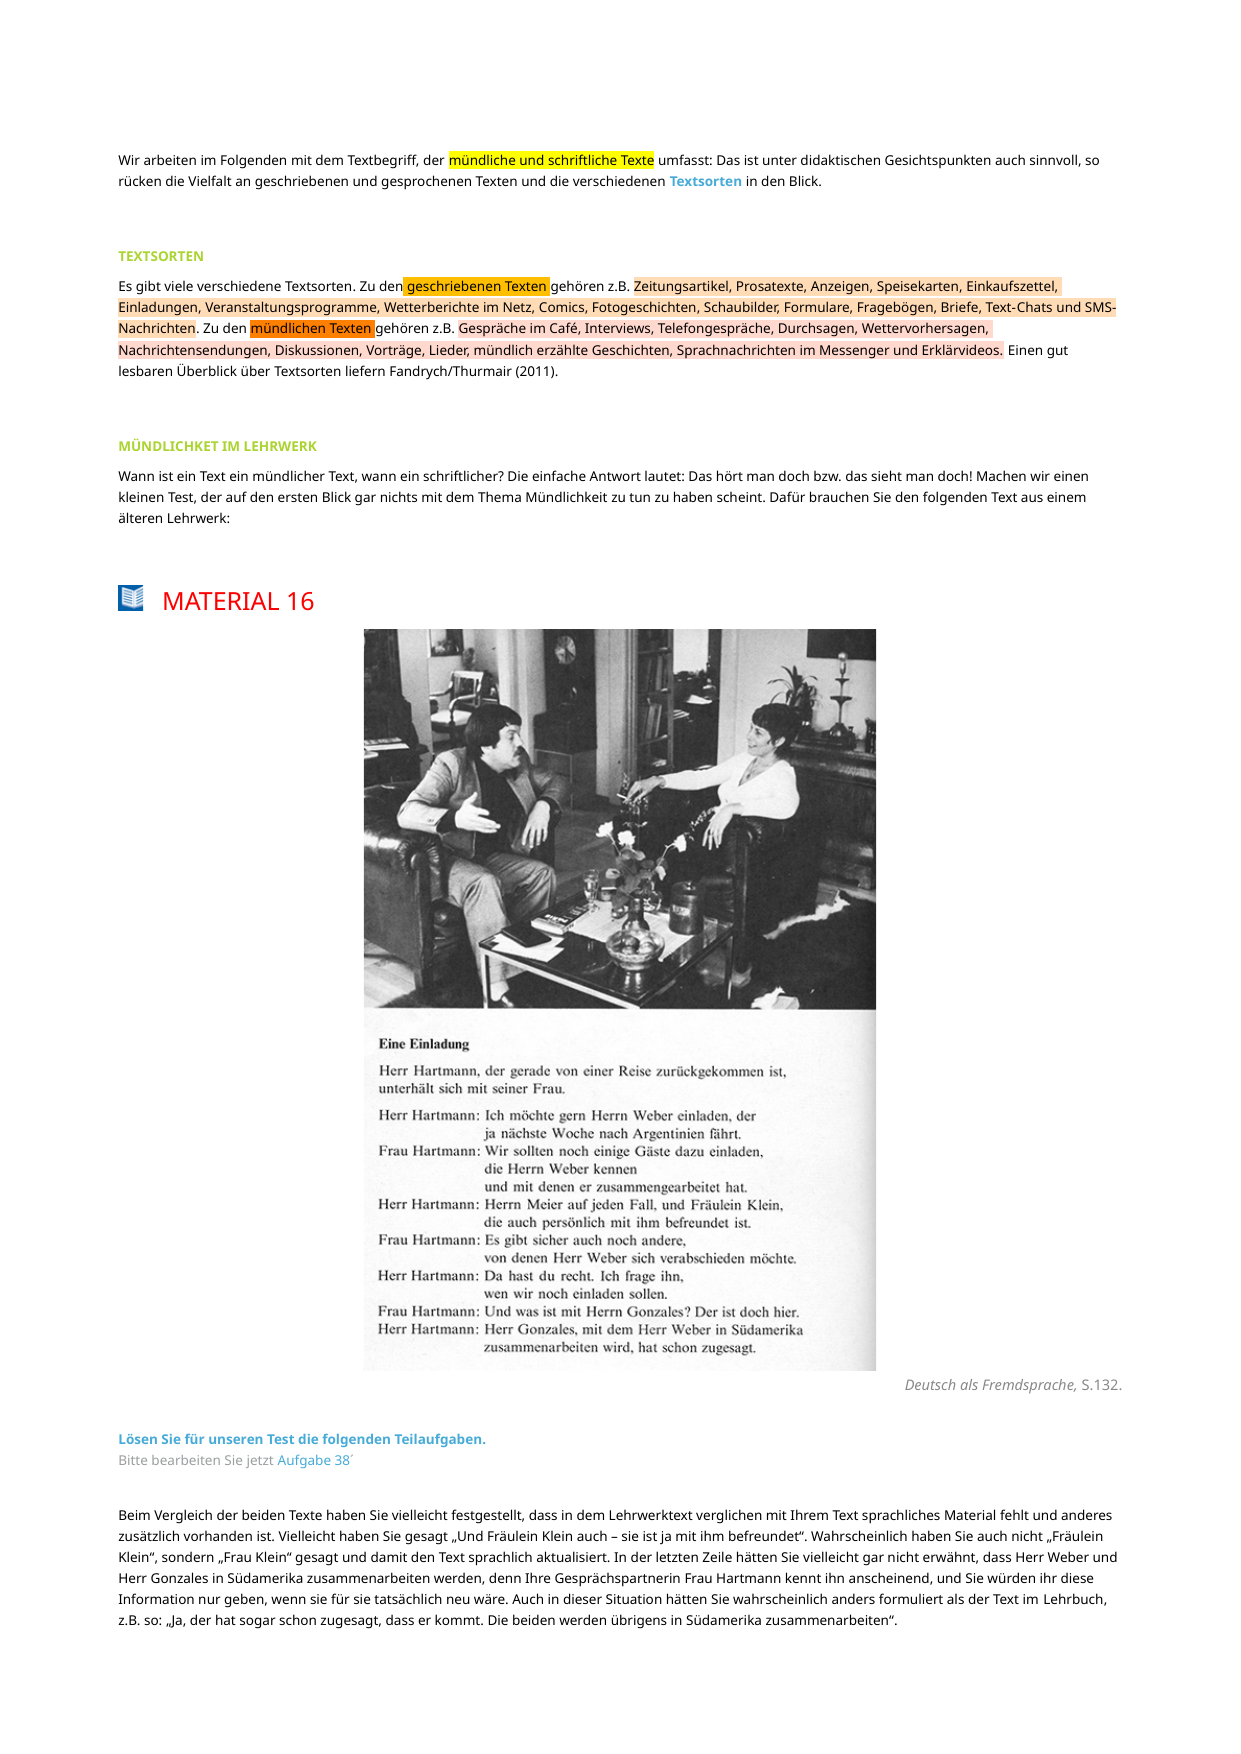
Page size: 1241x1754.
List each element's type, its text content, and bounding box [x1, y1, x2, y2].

text Lösen Sie für unseren Test die folgenden Teilaufgaben. [118, 1430, 1122, 1449]
picture [118, 585, 144, 611]
text Wann ist ein Text ein mündlicher Text, wann ein schriftlicher? Die einfache Antwort lautet: Das hört man doch bzw. das sieht man doch! Machen wir einen kleinen Test, der auf den ersten Blick gar nichts mit dem Thema Mündlichkeit zu tun zu haben scheint. Dafür brauchen Sie den folgenden Text aus einem älteren Lehrwerk: [118, 467, 1122, 527]
picture [363, 629, 877, 1371]
subtitle MATERIAL 16 [118, 584, 1122, 618]
text Bitte bearbeiten Sie jetzt Aufgabe 38´ [118, 1451, 1122, 1470]
text Wir arbeiten im Folgenden mit dem Textbegriff, der mündliche und schriftliche Texte umfasst: Das ist unter didaktischen Gesichtspunkten auch sinnvoll, so rücken die Vielfalt an geschriebenen und gesprochenen Texten und die verschiedenen Textsorten in den Blick. [118, 151, 1122, 191]
subtitle TEXTSORTEN [118, 247, 1122, 266]
text Beim Vergleich der beiden Texte haben Sie vielleicht festgestellt, dass in dem Lehrwerktext verglichen mit Ihrem Text sprachliches Material fehlt und anderes zusätzlich vorhanden ist. Vielleicht haben Sie gesagt „Und Fräulein Klein auch – sie ist ja mit ihm befreundet“. Wahrscheinlich haben Sie auch nicht „Fräulein Klein“, sondern „Frau Klein“ gesagt und damit den Text sprachlich aktualisiert. In der letzten Zeile hätten Sie vielleicht gar nicht erwähnt, dass Herr Weber und Herr Gonzales in Südamerika zusammenarbeiten werden, denn Ihre Gesprächspartnerin Frau Hartmann kennt ihn anscheinend, und Sie würden ihr diese Information nur geben, wenn sie für sie tatsächlich neu wäre. Auch in dieser Situation hätten Sie wahrscheinlich anders formuliert als der Text im Lehrbuch, z.B. so: „Ja, der hat sogar schon zugesagt, dass er kommt. Die beiden werden übrigens in Südamerika zusammenarbeiten“. [118, 1506, 1122, 1630]
text Es gibt viele verschiedene Textsorten. Zu den geschriebenen Texten gehören z.B. Zeitungsartikel, Prosatexte, Anzeigen, Speisekarten, Einkaufszettel, Einladungen, Veranstaltungsprogramme, Wetterberichte im Netz, Comics, Fotogeschichten, Schaubilder, Formulare, Fragebögen, Briefe, Text-Chats und SMS-Nachrichten. Zu den mündlichen Texten gehören z.B. Gespräche im Café, Interviews, Telefongespräche, Durchsagen, Wettervorhersagen, Nachrichtensendungen, Diskussionen, Vorträge, Lieder, mündlich erzählte Geschichten, Sprachnachrichten im Messenger und Erklärvideos. Einen gut lesbaren Überblick über Textsorten liefern Fandrych/Thurmair (2011). [118, 277, 1122, 380]
text Deutsch als Fremdsprache, S.132. [118, 1374, 1122, 1394]
subtitle MÜNDLICHKET IM LEHRWERK [118, 437, 1122, 455]
